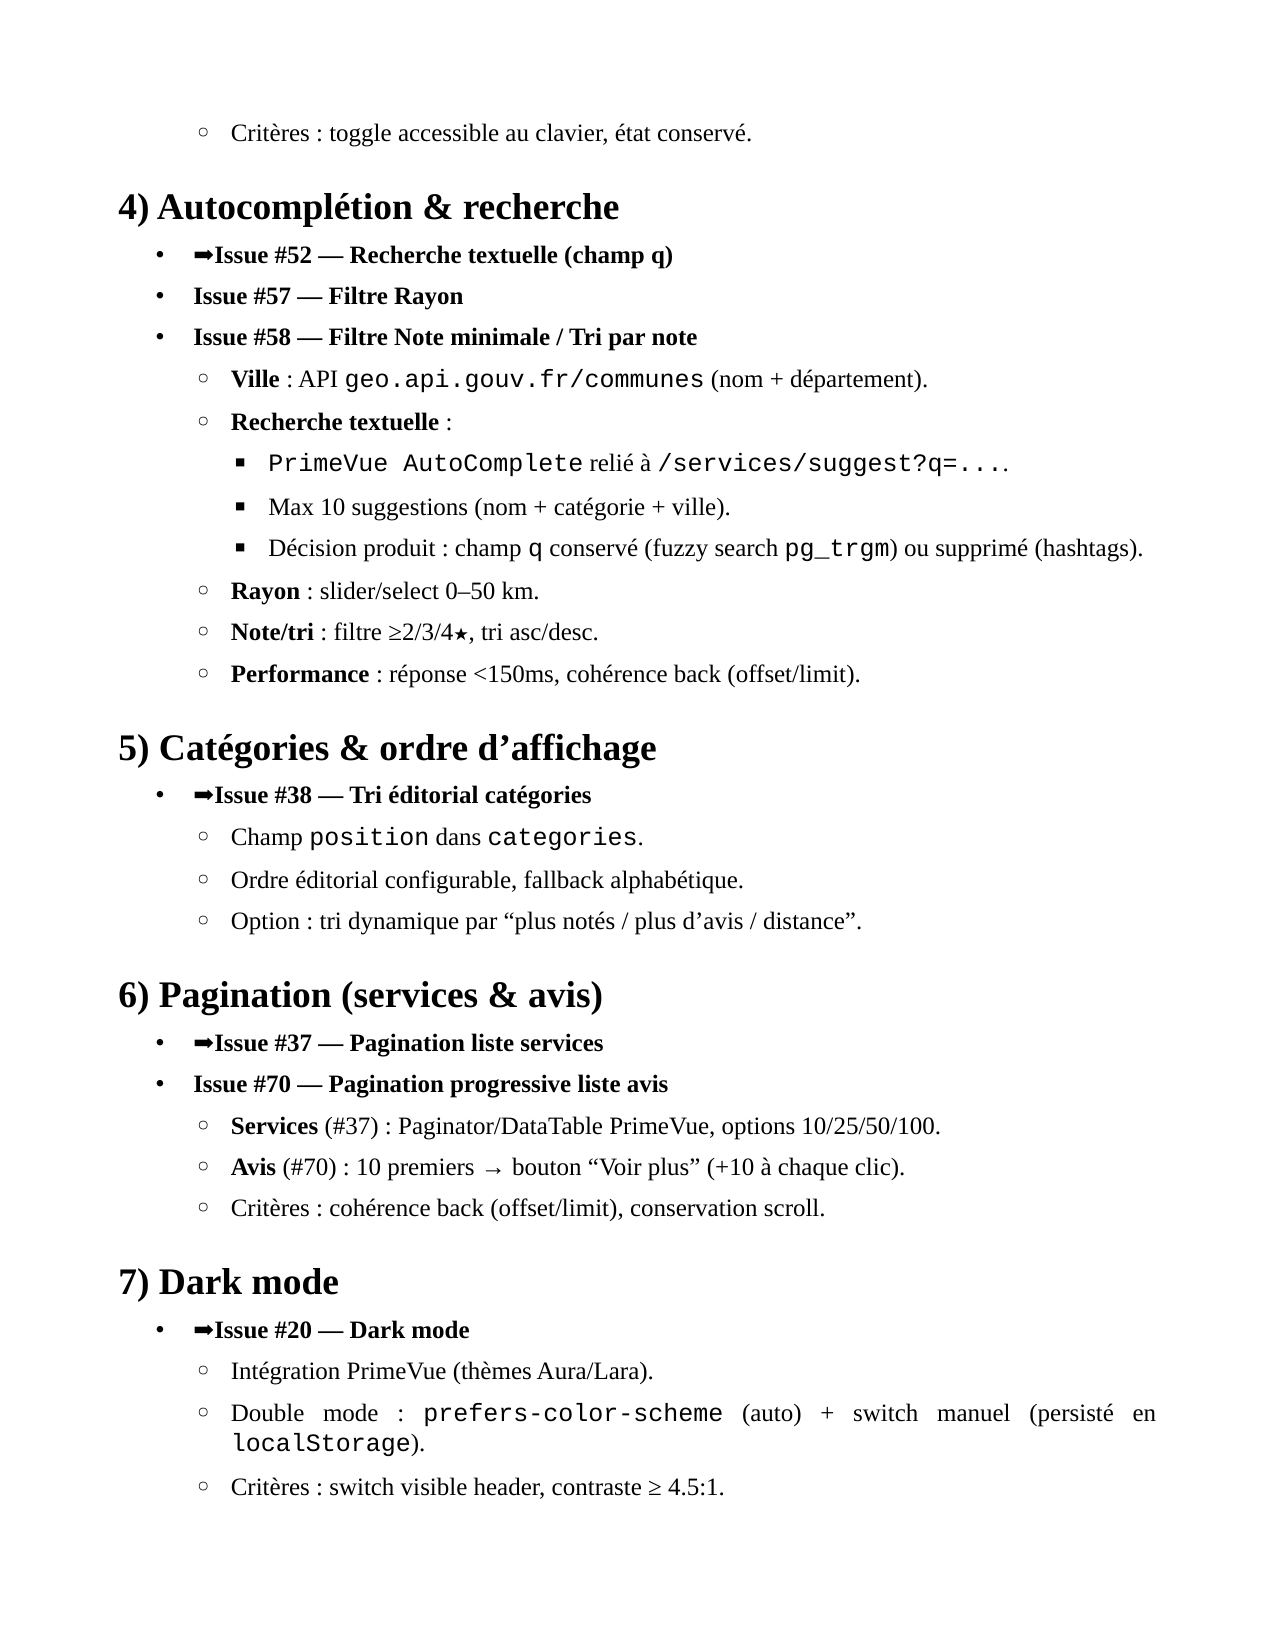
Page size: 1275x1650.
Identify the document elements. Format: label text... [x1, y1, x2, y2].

list Ville : API geo.api.gouv.fr/communes (nom + département). [193, 364, 1157, 394]
list Avis (#70) : 10 premiers → bouton “Voir plus” (+10 à chaque clic). [193, 1152, 1157, 1181]
subtitle 4) Autocomplétion & recherche [118, 184, 1157, 227]
list Critères : toggle accessible au clavier, état conservé. [193, 118, 1157, 147]
list ➡️Issue #38 — Tri éditorial catégories [156, 781, 1157, 809]
list Décision produit : champ q conservé (fuzzy search pg_trgm) ou supprimé (hashtags). [231, 533, 1157, 564]
list Intégration PrimeVue (thèmes Aura/Lara). [193, 1356, 1157, 1385]
subtitle 7) Dark mode [118, 1259, 1157, 1303]
list ➡️Issue #20 — Dark mode [156, 1315, 1157, 1344]
list Note/tri : filtre ≥2/3/4★, tri asc/desc. [193, 617, 1157, 646]
list Issue #58 — Filtre Note minimale / Tri par note [156, 322, 1157, 351]
list Ordre éditorial configurable, fallback alphabétique. [193, 865, 1157, 894]
list PrimeVue AutoComplete relié à /services/suggest?q=.... [231, 448, 1157, 479]
list Critères : cohérence back (offset/limit), conservation scroll. [193, 1193, 1157, 1222]
list Performance : réponse <150ms, cohérence back (offset/limit). [193, 659, 1157, 687]
subtitle 6) Pagination (services & avis) [118, 973, 1157, 1016]
list Issue #57 — Filtre Rayon [156, 281, 1157, 310]
list Max 10 suggestions (nom + catégorie + ville). [231, 492, 1157, 520]
list Recherche textuelle : [193, 407, 1157, 436]
list Critères : switch visible header, contraste ≥ 4.5:1. [193, 1472, 1157, 1501]
list Issue #70 — Pagination progressive liste avis [156, 1069, 1157, 1098]
list ➡️Issue #37 — Pagination liste services [156, 1028, 1157, 1057]
subtitle 5) Catégories & ordre d’affichage [118, 725, 1157, 768]
list Champ position dans categories. [193, 822, 1157, 853]
list ➡️Issue #52 — Recherche textuelle (champ q) [156, 240, 1157, 269]
list Rayon : slider/select 0–50 km. [193, 576, 1157, 605]
list Double mode : prefers-color-scheme (auto) + switch manuel (persisté en localStorage). [193, 1398, 1157, 1459]
list Services (#37) : Paginator/DataTable PrimeVue, options 10/25/50/100. [193, 1111, 1157, 1139]
list Option : tri dynamique par “plus notés / plus d’avis / distance”. [193, 906, 1157, 935]
